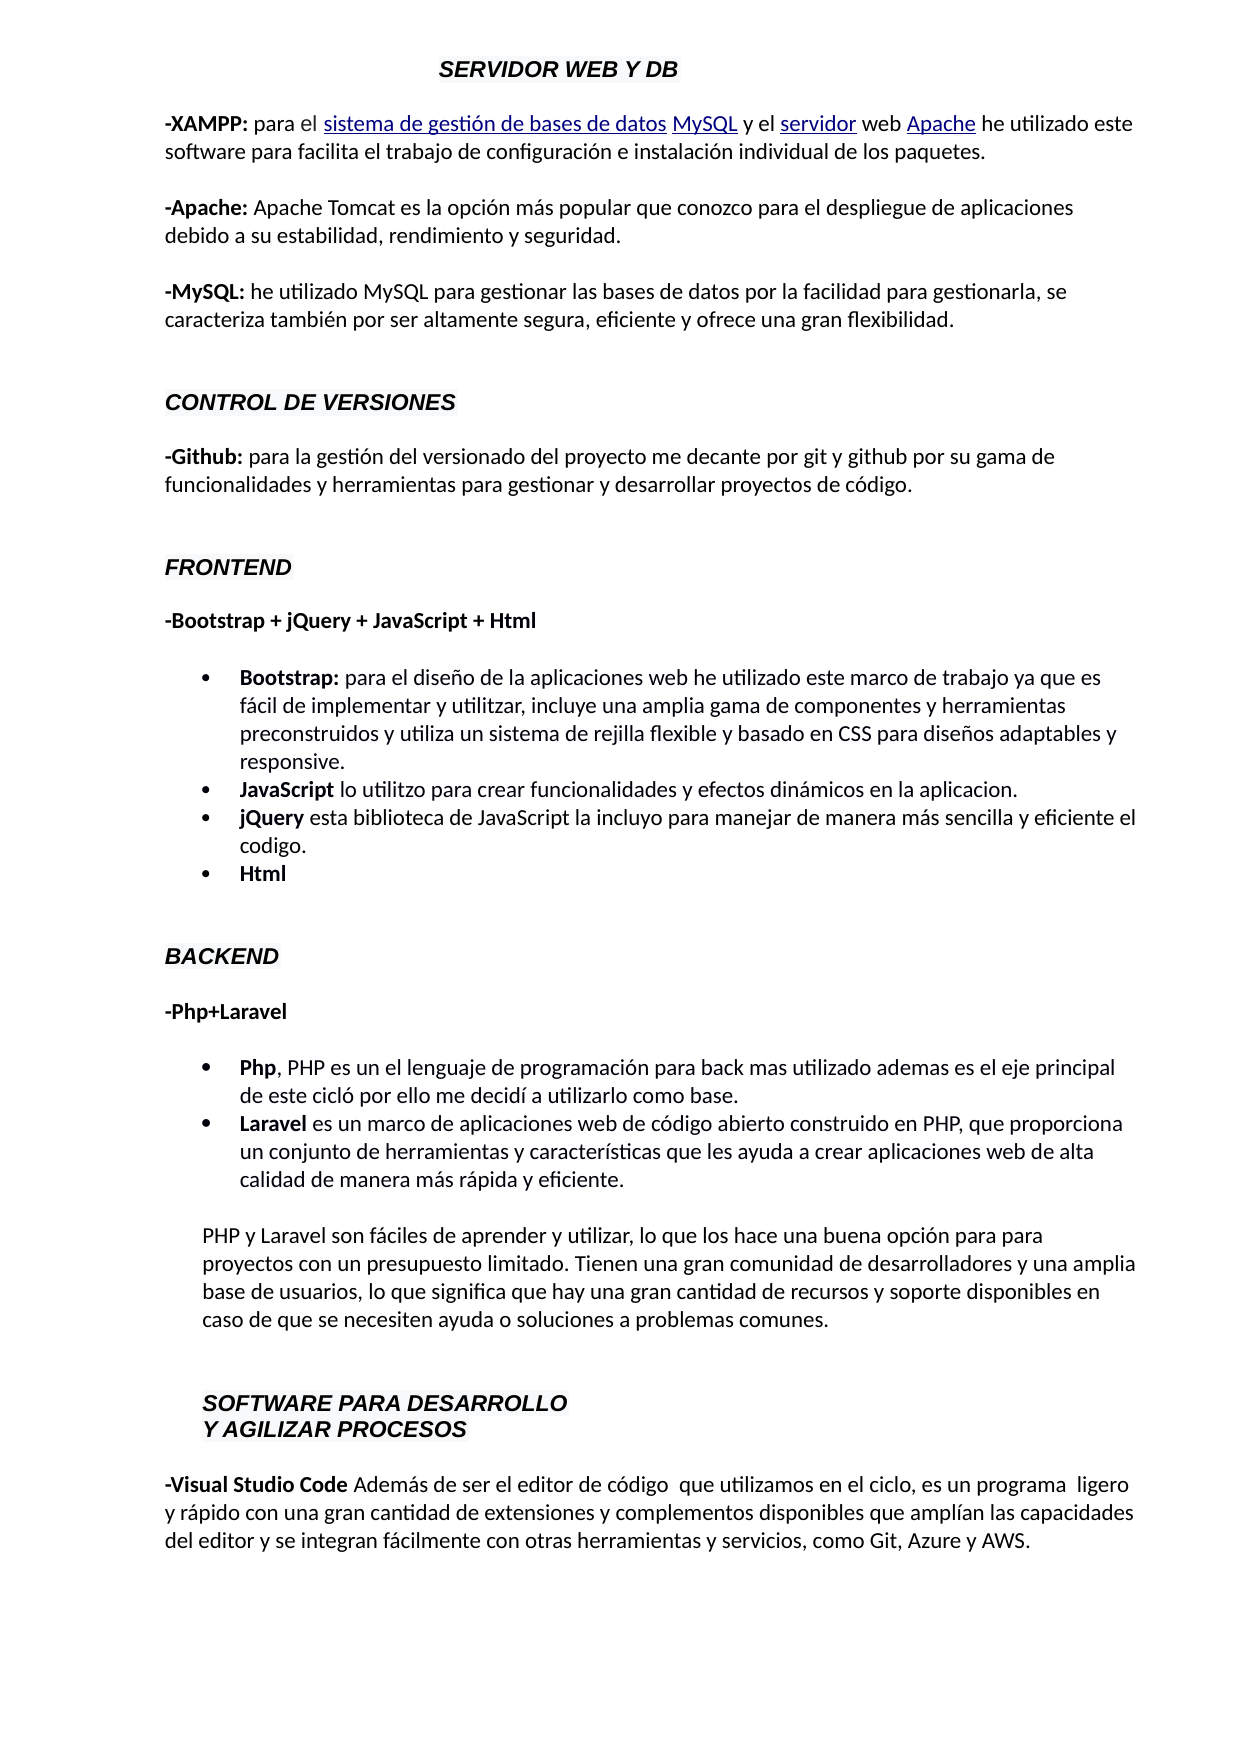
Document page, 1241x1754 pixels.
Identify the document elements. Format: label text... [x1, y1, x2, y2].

text -Github: para la gestión del versionado del proyecto me decante por git y github por su gama de funcionalidades y herramientas para gestionar y desarrollar proyectos de código. [164, 442, 1140, 498]
list Html [202, 859, 1140, 887]
text PHP y Laravel son fáciles de aprender y utilizar, lo que los hace una buena opción para para proyectos con un presupuesto limitado. Tienen una gran comunidad de desarrolladores y una amplia base de usuarios, lo que significa que hay una gran cantidad de recursos y soporte disponibles en caso de que se necesiten ayuda o soluciones a problemas comunes. [202, 1221, 1140, 1333]
text -Php+Laravel [164, 997, 1140, 1025]
text -Visual Studio Code Además de ser el editor de código que utilizamos en el ciclo, es un programa ligero y rápido con una gran cantidad de extensiones y complementos disponibles que amplían las capacidades del editor y se integran fácilmente con otras herramientas y servicios, como Git, Azure y AWS. [164, 1470, 1140, 1554]
text -XAMPP: para el sistema de gestión de bases de datos MySQL y el servidor web Apache he utilizado este software para facilita el trabajo de configuración e instalación individual de los paquetes. [164, 109, 1140, 165]
text SERVIDOR WEB Y DB [164, 56, 1140, 83]
text SOFTWARE PARA DESARROLLO Y AGILIZAR PROCESOS [202, 1389, 1140, 1442]
list Bootstrap: para el diseño de la aplicaciones web he utilizado este marco de trabajo ya que es fácil de implementar y utilitzar, incluye una amplia gama de componentes y herramientas preconstruidos y utiliza un sistema de rejilla flexible y basado en CSS para diseños adaptables y responsive. [202, 663, 1140, 775]
list Php, PHP es un el lenguaje de programación para back mas utilizado ademas es el eje principal de este cicló por ello me decidí a utilizarlo como base. [202, 1053, 1140, 1109]
text BACKEND [164, 943, 1140, 969]
list jQuery esta biblioteca de JavaScript la incluyo para manejar de manera más sencilla y eficiente el codigo. [202, 803, 1140, 859]
text FRONTEND [164, 554, 1140, 580]
text CONTROL DE VERSIONES [164, 389, 1140, 416]
text -Bootstrap + jQuery + JavaScript + Html [164, 607, 1140, 635]
list JavaScript lo utilitzo para crear funcionalidades y efectos dinámicos en la aplicacion. [202, 775, 1140, 803]
list Laravel es un marco de aplicaciones web de código abierto construido en PHP, que proporciona un conjunto de herramientas y características que les ayuda a crear aplicaciones web de alta calidad de manera más rápida y eficiente. [202, 1109, 1140, 1193]
text -Apache: Apache Tomcat es la opción más popular que conozco para el despliegue de aplicaciones debido a su estabilidad, rendimiento y seguridad. [164, 193, 1140, 249]
text -MySQL: he utilizado MySQL para gestionar las bases de datos por la facilidad para gestionarla, se caracteriza también por ser altamente segura, eficiente y ofrece una gran flexibilidad. [164, 277, 1140, 333]
